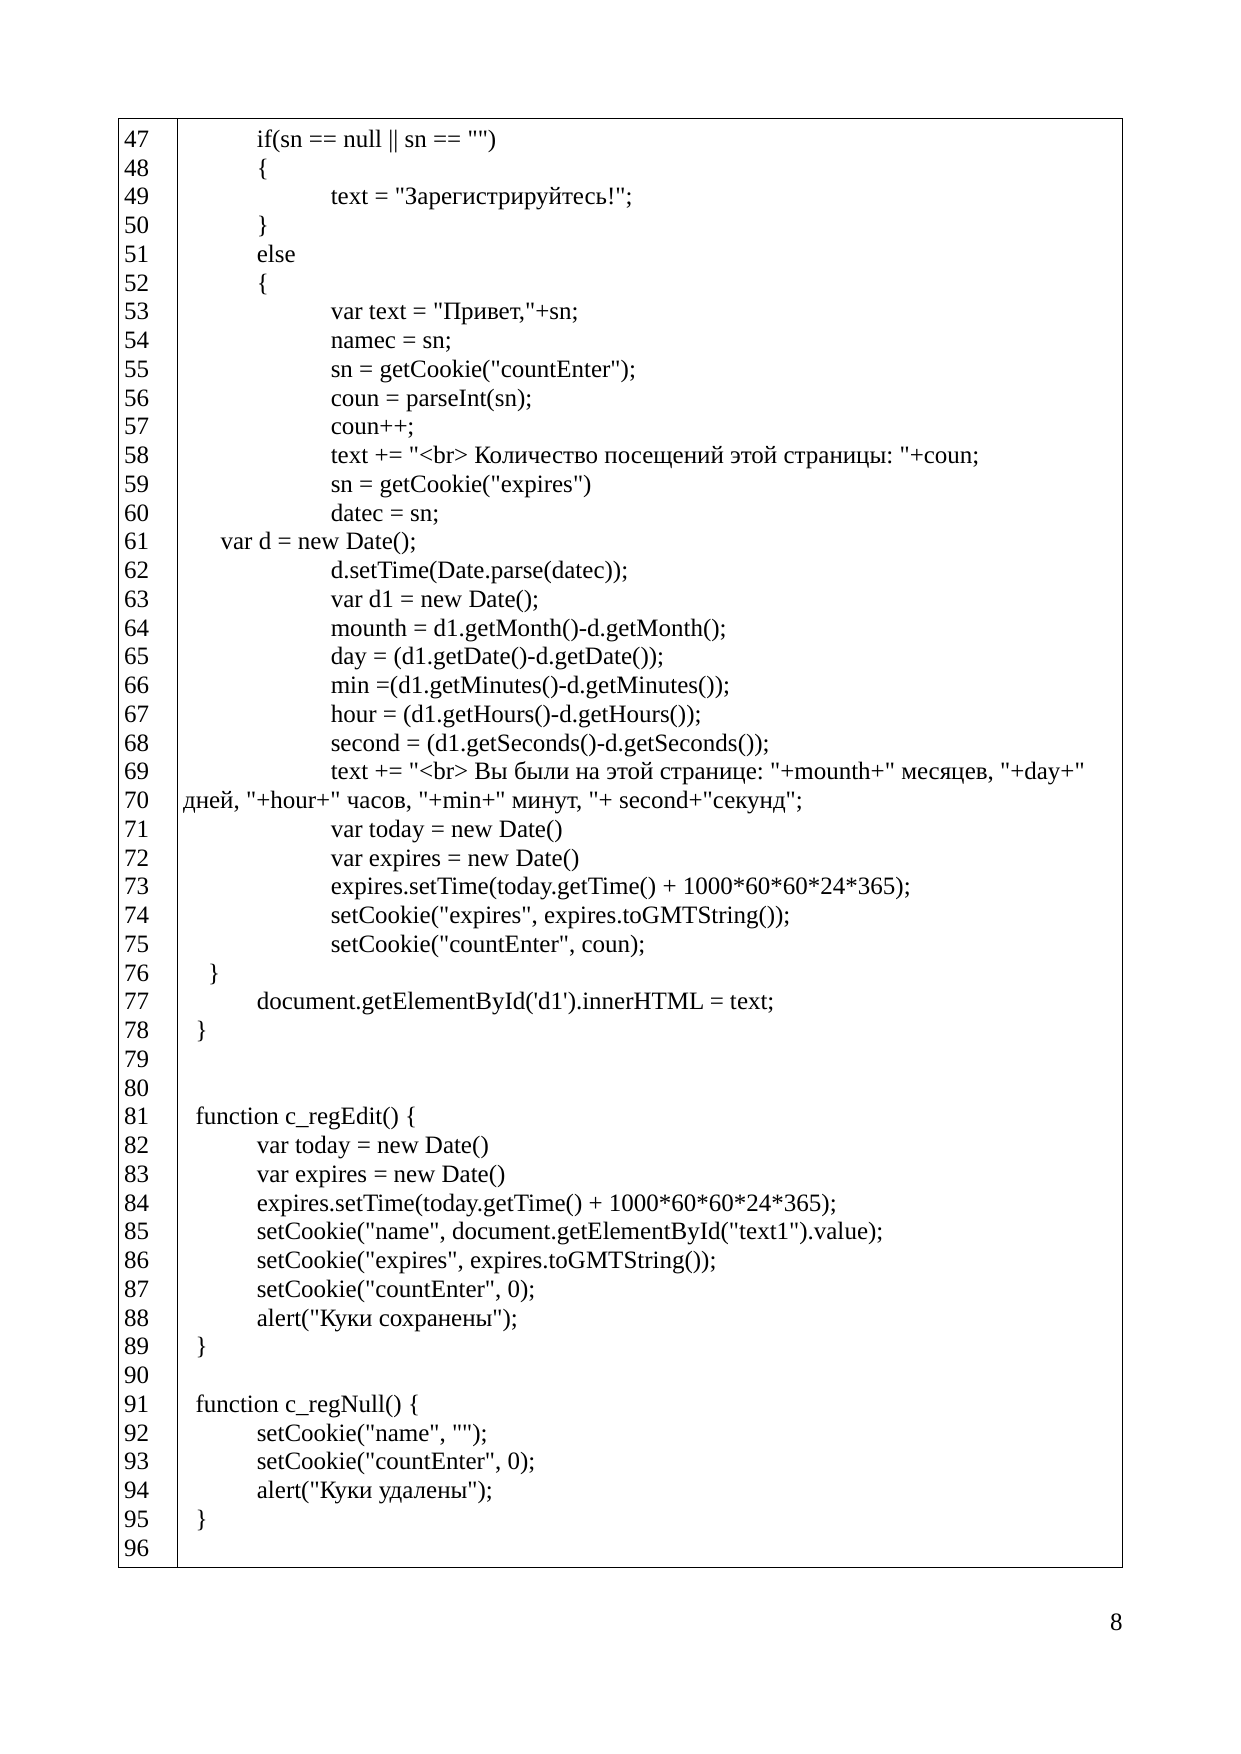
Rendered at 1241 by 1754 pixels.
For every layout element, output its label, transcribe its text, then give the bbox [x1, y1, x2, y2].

table_header 47 48 49 50 51 52 53 54 55 56 57 58 59 60 61 62 63 64 65 66 67 68 69 70 71 72 73 74 75 76 77 78 79 80 81 82 83 84 85 86 87 88 89 90 91 92 93 94 95 96 [119, 119, 177, 1567]
table_header if(sn == null || sn == "") { text = "Зарегистрируйтесь!"; } else { var text = "Привет,"+sn; namec = sn; sn = getCookie("countEnter"); coun = parseInt(sn); coun++; text += "<br> Количество посещений этой страницы: "+coun; sn = getCookie("expires") datec = sn; var d = new Date(); d.setTime(Date.parse(datec)); var d1 = new Date(); mounth = d1.getMonth()-d.getMonth(); day = (d1.getDate()-d.getDate()); min =(d1.getMinutes()-d.getMinutes()); hour = (d1.getHours()-d.getHours()); second = (d1.getSeconds()-d.getSeconds()); text += "<br> Вы были на этой странице: "+mounth+" месяцев, "+day+" дней, "+hour+" часов, "+min+" минут, "+ second+"секунд"; var today = new Date() var expires = new Date() expires.setTime(today.getTime() + 1000*60*60*24*365); setCookie("expires", expires.toGMTString()); setCookie("countEnter", coun); } document.getElementById('d1').innerHTML = text; } function c_regEdit() { var today = new Date() var expires = new Date() expires.setTime(today.getTime() + 1000*60*60*24*365); setCookie("name", document.getElementById("text1").value); setCookie("expires", expires.toGMTString()); setCookie("countEnter", 0); alert("Куки сохранены"); } function c_regNull() { setCookie("name", ""); setCookie("countEnter", 0); alert("Куки удалены"); } [178, 119, 1122, 1567]
